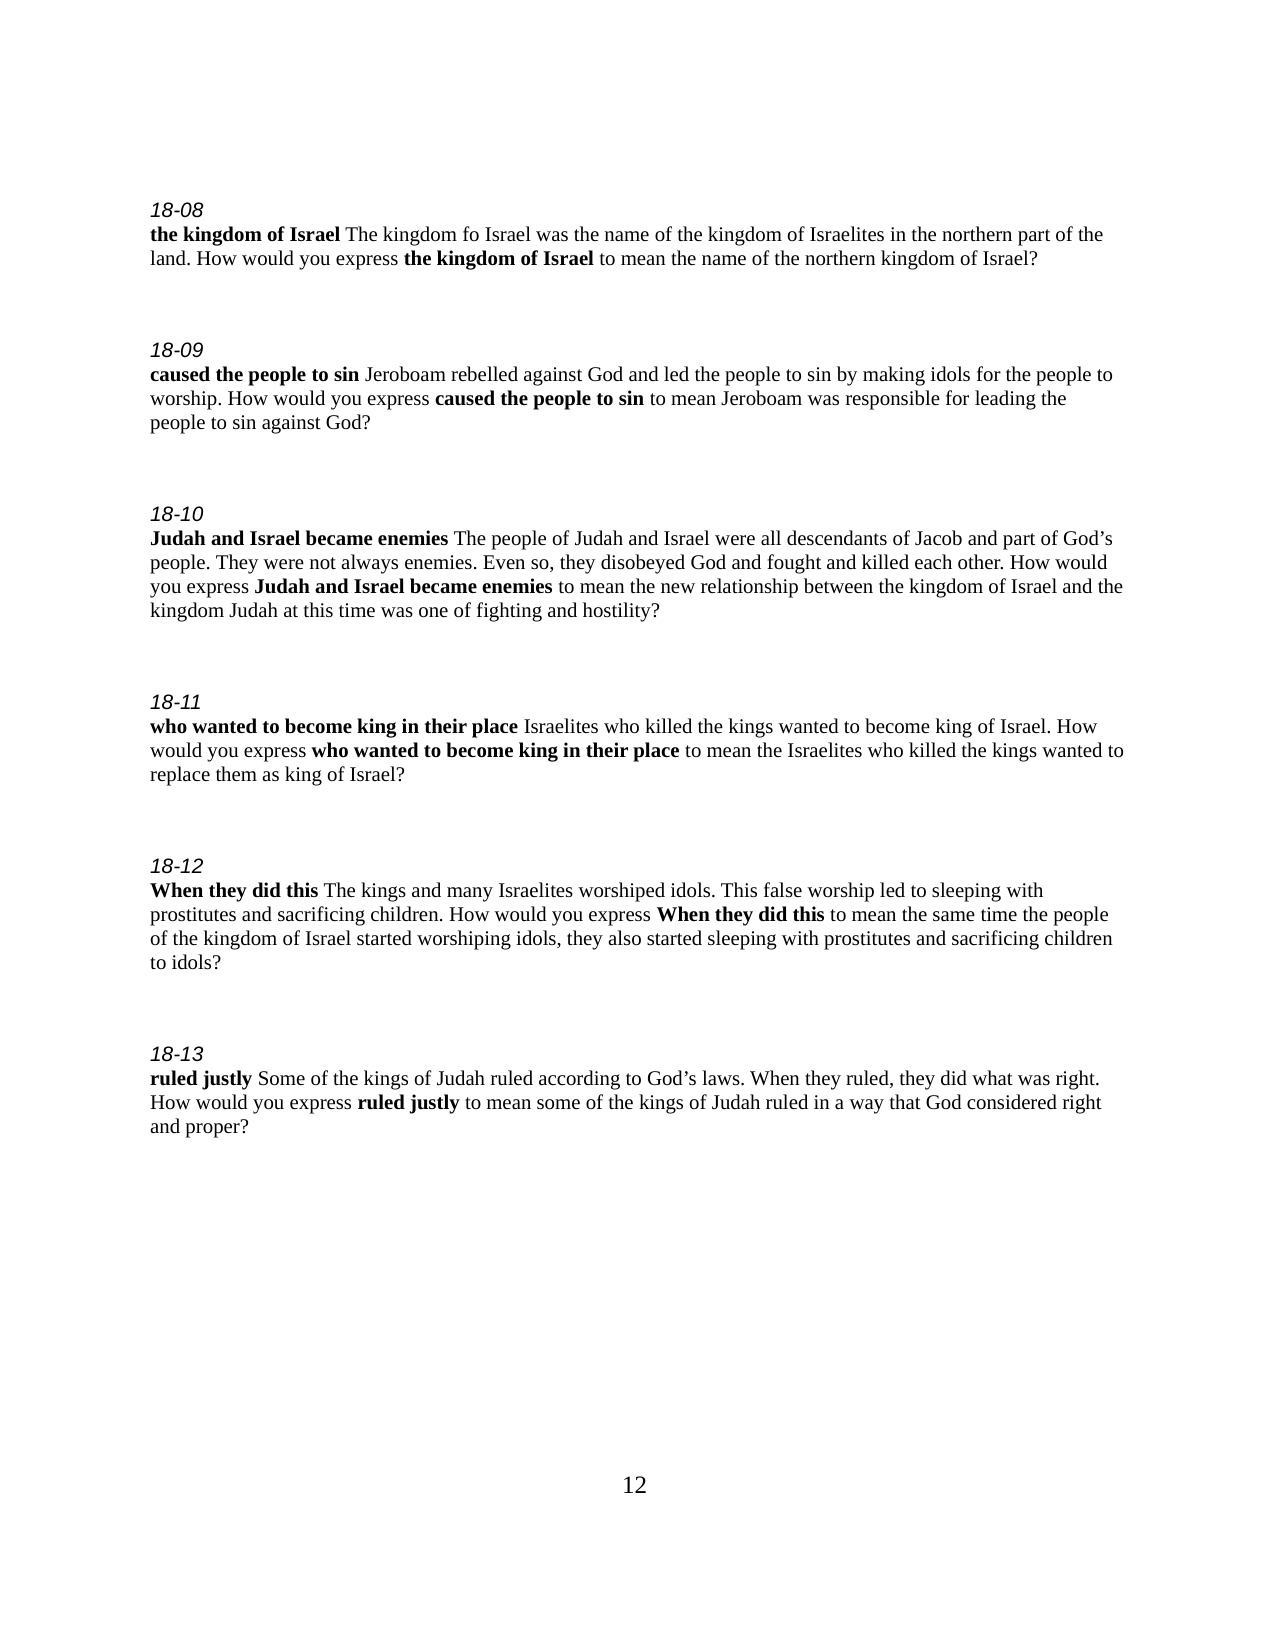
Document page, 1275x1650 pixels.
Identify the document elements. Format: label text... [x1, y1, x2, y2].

text ruled justly Some of the kings of Judah ruled according to God’s laws. When they ruled, they did what was right. How would you express ruled justly to mean some of the kings of Judah ruled in a way that God considered right and proper? [150, 1066, 1125, 1138]
text caused the people to sin Jeroboam rebelled against God and led the people to sin by making idols for the people to worship. How would you express caused the people to sin to mean Jeroboam was responsible for leading the people to sin against God? [150, 362, 1125, 434]
subtitle 18-10 [150, 502, 1125, 526]
text the kingdom of Israel The kingdom fo Israel was the name of the kingdom of Israelites in the northern part of the land. How would you express the kingdom of Israel to mean the name of the northern kingdom of Israel? [150, 222, 1125, 270]
subtitle 18-11 [150, 690, 1125, 714]
subtitle 18-08 [150, 198, 1125, 222]
subtitle 18-09 [150, 338, 1125, 362]
text who wanted to become king in their place Israelites who killed the kings wanted to become king of Israel. How would you express who wanted to become king in their place to mean the Israelites who killed the kings wanted to replace them as king of Israel? [150, 714, 1125, 786]
text Judah and Israel became enemies The people of Judah and Israel were all descendants of Jacob and part of God’s people. They were not always enemies. Even so, they disobeyed God and fought and killed each other. How would you express Judah and Israel became enemies to mean the new relationship between the kingdom of Israel and the kingdom Judah at this time was one of fighting and hostility? [150, 526, 1125, 622]
subtitle 18-13 [150, 1042, 1125, 1066]
subtitle 18-12 [150, 854, 1125, 878]
text When they did this The kings and many Israelites worshiped idols. This false worship led to sleeping with prostitutes and sacrificing children. How would you express When they did this to mean the same time the people of the kingdom of Israel started worshiping idols, they also started sleeping with prostitutes and sacrificing children to idols? [150, 878, 1125, 974]
